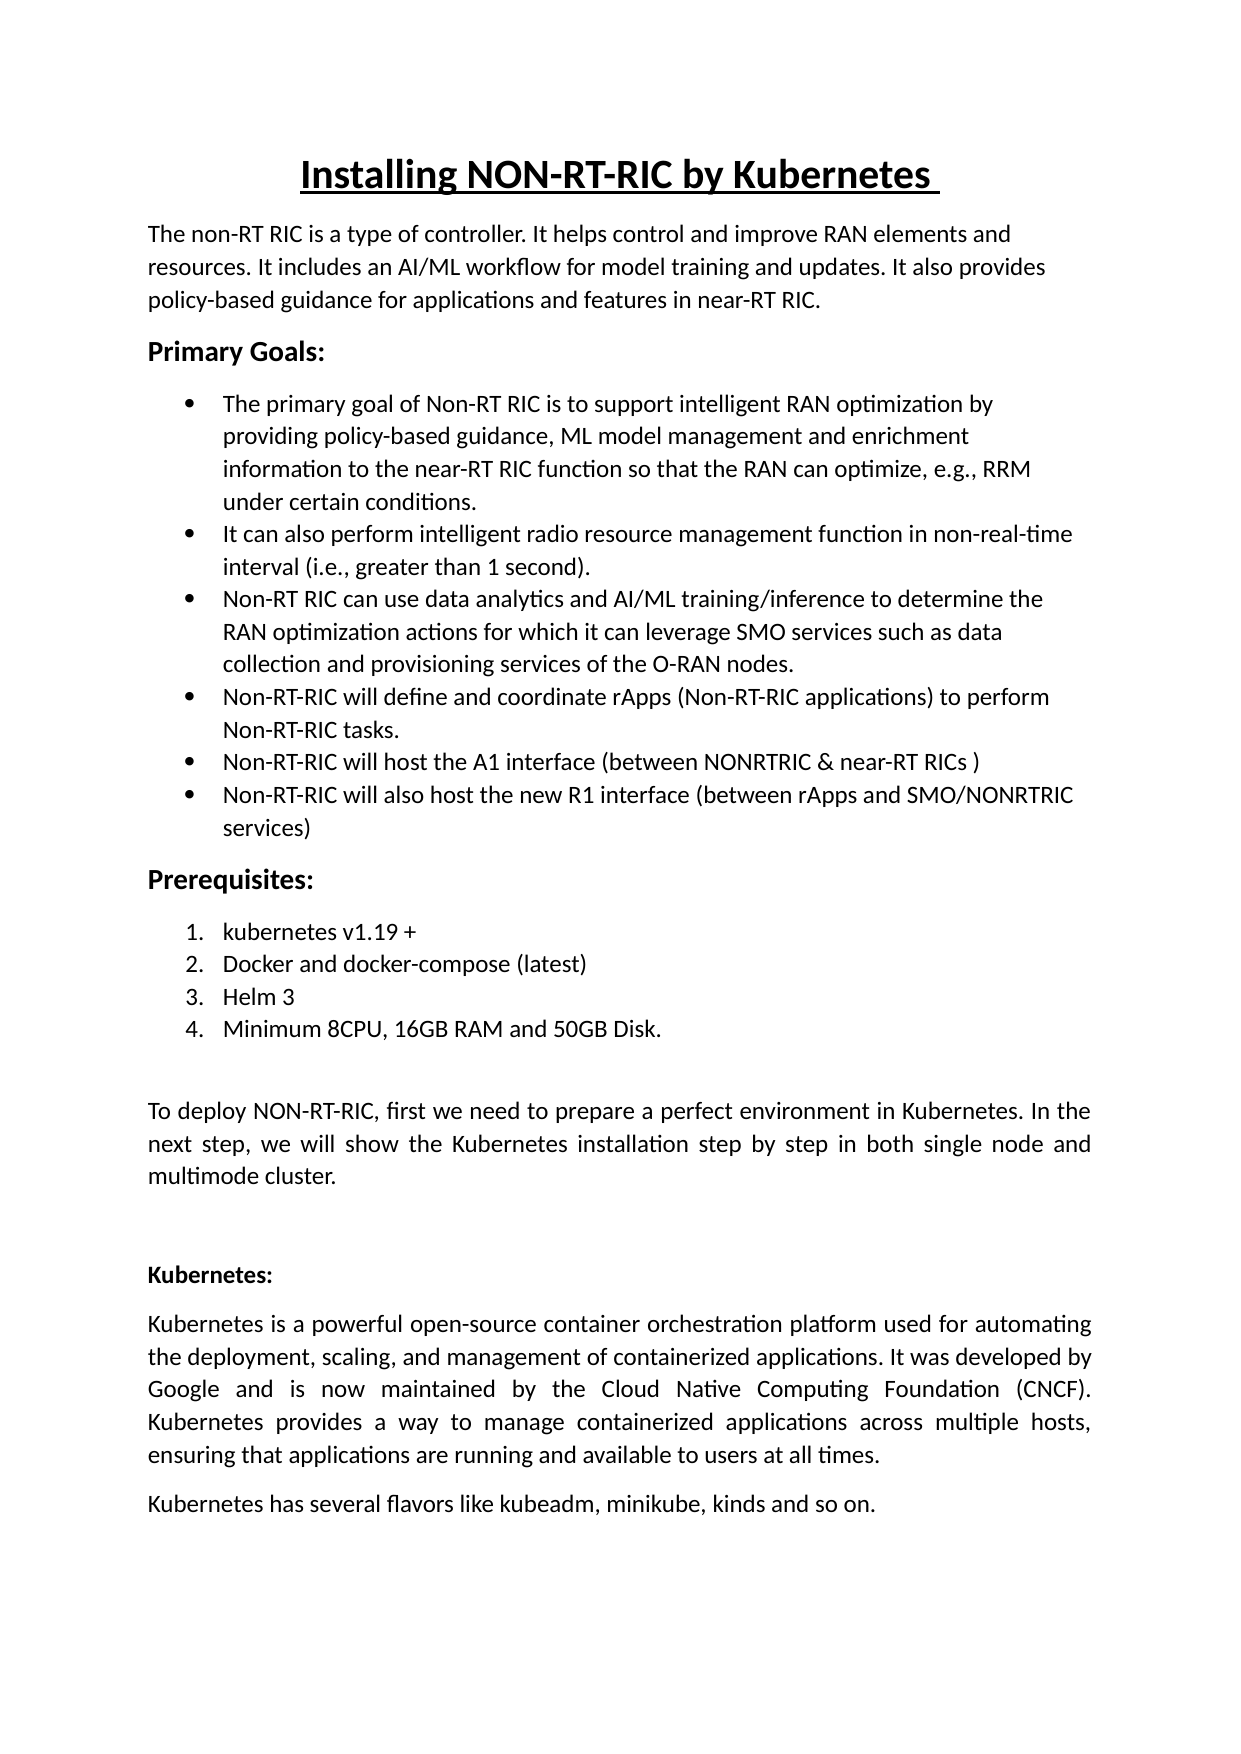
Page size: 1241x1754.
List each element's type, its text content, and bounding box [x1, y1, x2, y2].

text To deploy NON-RT-RIC, first we need to prepare a perfect environment in Kubernetes. In the next step, we will show the Kubernetes installation step by step in both single node and multimode cluster. [148, 1095, 1093, 1191]
list kubernetes v1.19 + [185, 916, 1093, 946]
list Minimum 8CPU, 16GB RAM and 50GB Disk. [185, 1013, 1093, 1044]
list Non-RT-RIC will define and coordinate rApps (Non-RT-RIC applications) to perform Non-RT-RIC tasks. [185, 681, 1093, 744]
text Kubernetes has several flavors like kubeadm, minikube, kinds and so on. [148, 1488, 1093, 1518]
list Non-RT-RIC will host the A1 interface (between NONRTRIC & near-RT RICs ) [185, 746, 1093, 777]
text Installing NON-RT-RIC by Kubernetes [148, 148, 1093, 198]
text Primary Goals: [148, 333, 1093, 369]
list Non-RT RIC can use data analytics and AI/ML training/inference to determine the RAN optimization actions for which it can leverage SMO services such as data collection and provisioning services of the O-RAN nodes. [185, 583, 1093, 679]
list Helm 3 [185, 981, 1093, 1011]
list Non-RT-RIC will also host the new R1 interface (between rApps and SMO/NONRTRIC services) [185, 779, 1093, 842]
text Kubernetes: [148, 1259, 1093, 1289]
text The non-RT RIC is a type of controller. It helps control and improve RAN elements and resources. It includes an AI/ML workflow for model training and updates. It also provides policy-based guidance for applications and features in near-RT RIC. [148, 219, 1093, 314]
list The primary goal of Non-RT RIC is to support intelligent RAN optimization by providing policy-based guidance, ML model management and enrichment information to the near-RT RIC function so that the RAN can optimize, e.g., RRM under certain conditions. [185, 388, 1093, 516]
text Kubernetes is a powerful open-source container orchestration platform used for automating the deployment, scaling, and management of containerized applications. It was developed by Google and is now maintained by the Cloud Native Computing Foundation (CNCF). Kubernetes provides a way to manage containerized applications across multiple hosts, ensuring that applications are running and available to users at all times. [148, 1308, 1093, 1469]
list It can also perform intelligent radio resource management function in non-real-time interval (i.e., greater than 1 second). [185, 518, 1093, 581]
text Prerequisites: [148, 861, 1093, 897]
list Docker and docker-compose (latest) [185, 948, 1093, 979]
